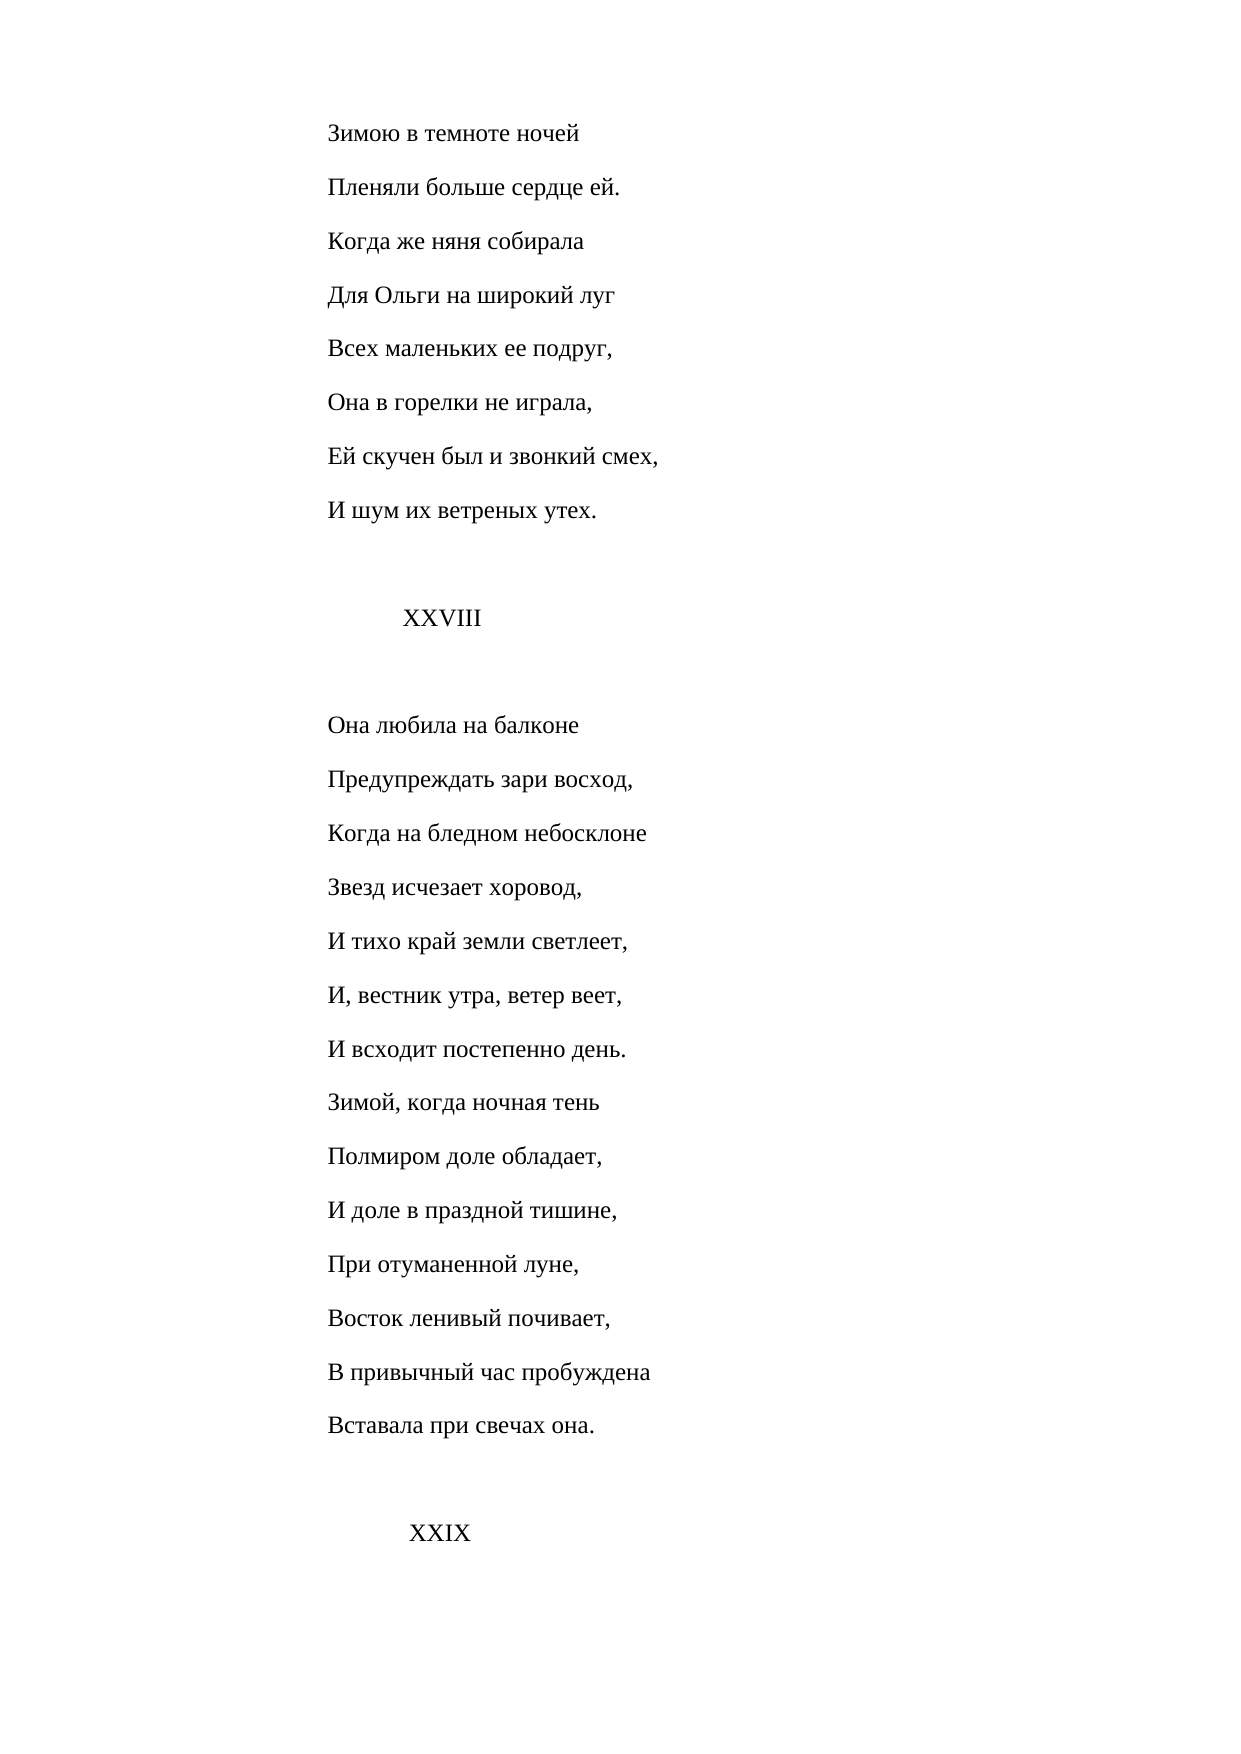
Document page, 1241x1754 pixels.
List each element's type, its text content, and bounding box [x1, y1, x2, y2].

text В привычный час пробуждена [177, 1357, 1152, 1386]
text И доле в праздной тишине, [177, 1195, 1152, 1224]
text Полмиром доле обладает, [177, 1141, 1152, 1170]
text Пленяли больше сердце ей. [177, 172, 1152, 201]
text Она любила на балконе [177, 711, 1152, 739]
text Вставала при свечах она. [177, 1411, 1152, 1439]
text Зимой, когда ночная тень [177, 1087, 1152, 1116]
text Звезд исчезает хоровод, [177, 872, 1152, 901]
text Всех маленьких ее подруг, [177, 333, 1152, 362]
text Ей скучен был и звонкий смех, [177, 441, 1152, 470]
text Когда же няня собирала [177, 226, 1152, 254]
text Предупреждать зари восход, [177, 764, 1152, 793]
text Зимою в темноте ночей [177, 118, 1152, 147]
text И всходит постепенно день. [177, 1034, 1152, 1062]
text И шум их ветреных утех. [177, 495, 1152, 524]
text Для Ольги на широкий луг [177, 280, 1152, 308]
text И тихо край земли светлеет, [177, 926, 1152, 955]
text XXVIII [177, 603, 1152, 632]
text Восток ленивый почивает, [177, 1303, 1152, 1332]
text Она в горелки не играла, [177, 387, 1152, 416]
text При отуманенной луне, [177, 1249, 1152, 1278]
text И, вестник утра, ветер веет, [177, 980, 1152, 1008]
text XXIX [177, 1518, 1152, 1547]
text Когда на бледном небосклоне [177, 818, 1152, 847]
